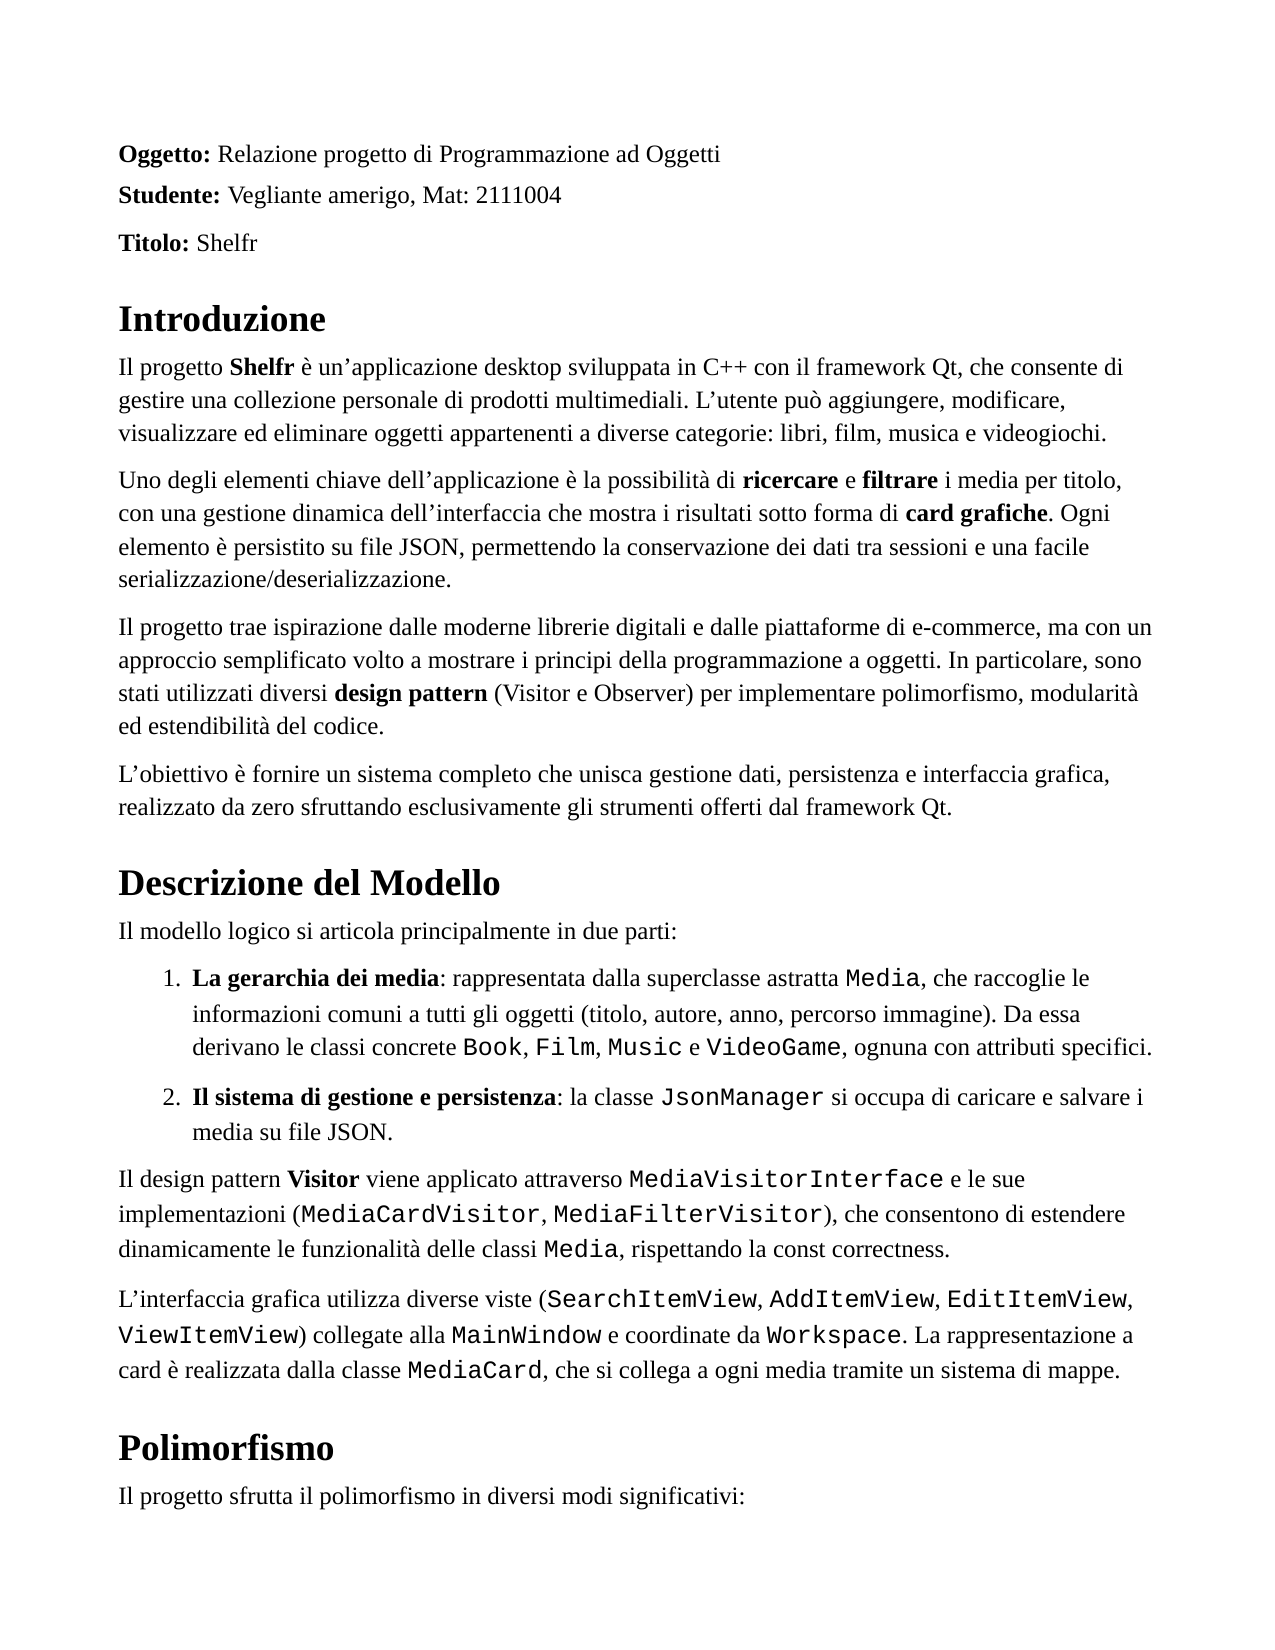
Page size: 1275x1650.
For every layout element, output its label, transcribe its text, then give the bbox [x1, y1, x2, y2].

text Uno degli elementi chiave dell’applicazione è la possibilità di ricercare e filtrare i media per titolo, con una gestione dinamica dell’interfaccia che mostra i risultati sotto forma di card grafiche. Ogni elemento è persistito su file JSON, permettendo la conservazione dei dati tra sessioni e una facile serializzazione/deserializzazione. [118, 466, 1157, 593]
text Il progetto trae ispirazione dalle moderne librerie digitali e dalle piattaforme di e-commerce, ma con un approccio semplificato volto a mostrare i principi della programmazione a oggetti. In particolare, sono stati utilizzati diversi design pattern (Visitor e Observer) per implementare polimorfismo, modularità ed estendibilità del codice. [118, 612, 1157, 740]
text Il modello logico si articola principalmente in due parti: [118, 916, 1157, 945]
text Titolo: Shelfr [118, 228, 1157, 257]
list La gerarchia dei media: rappresentata dalla superclasse astratta Media, che raccoglie le informazioni comuni a tutti gli oggetti (titolo, autore, anno, percorso immagine). Da essa derivano le classi concrete Book, Film, Music e VideoGame, ognuna con attributi specifici. [162, 963, 1157, 1062]
text Il design pattern Visitor viene applicato attraverso MediaVisitorInterface e le sue implementazioni (MediaCardVisitor, MediaFilterVisitor), che consentono di estendere dinamicamente le funzionalità delle classi Media, rispettando la const correctness. [118, 1164, 1157, 1265]
text Studente: Vegliante amerigo, Mat: 2111004 [118, 180, 1157, 209]
subtitle Descrizione del Modello [118, 860, 1157, 903]
subtitle Polimorfismo [118, 1426, 1157, 1469]
text Il progetto sfrutta il polimorfismo in diversi modi significativi: [118, 1481, 1157, 1510]
text Il progetto Shelfr è un’applicazione desktop sviluppata in C++ con il framework Qt, che consente di gestire una collezione personale di prodotti multimediali. L’utente può aggiungere, modificare, visualizzare ed eliminare oggetti appartenenti a diverse categorie: libri, film, musica e videogiochi. [118, 352, 1157, 447]
subtitle Oggetto: Relazione progetto di Programmazione ad Oggetti [118, 139, 1157, 168]
list Il sistema di gestione e persistenza: la classe JsonManager si occupa di caricare e salvare i media su file JSON. [162, 1082, 1157, 1146]
text L’interfaccia grafica utilizza diverse viste (SearchItemView, AddItemView, EditItemView, ViewItemView) collegate alla MainWindow e coordinate da Workspace. La rappresentazione a card è realizzata dalla classe MediaCard, che si collega a ogni media tramite un sistema di mappe. [118, 1284, 1157, 1386]
subtitle Introduzione [118, 296, 1157, 339]
text L’obiettivo è fornire un sistema completo che unisca gestione dati, persistenza e interfaccia grafica, realizzato da zero sfruttando esclusivamente gli strumenti offerti dal framework Qt. [118, 759, 1157, 821]
